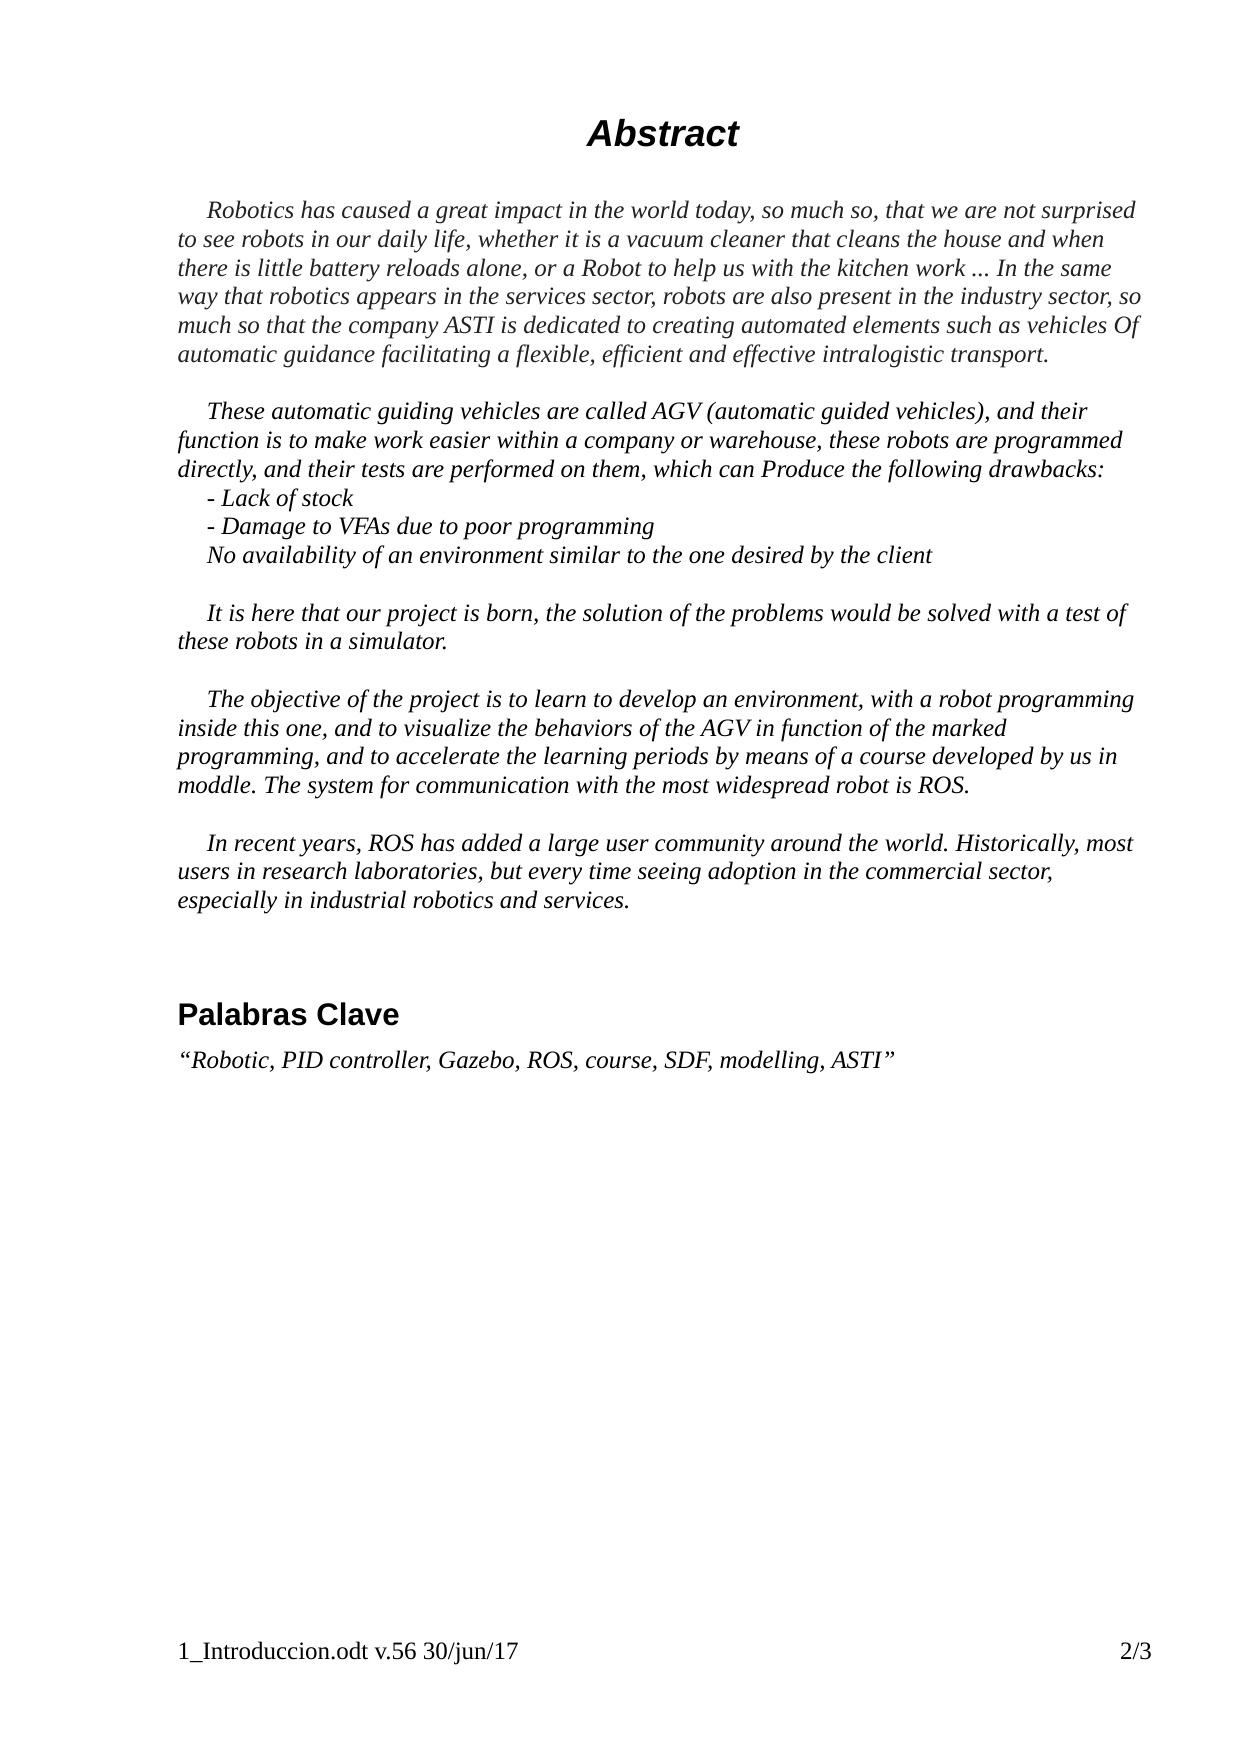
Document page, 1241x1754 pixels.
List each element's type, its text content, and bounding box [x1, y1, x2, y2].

text It is here that our project is born, the solution of the problems would be solved with a test of these robots in a simulator. [177, 598, 1152, 655]
text Robotics has caused a great impact in the world today, so much so, that we are not surprised to see robots in our daily life, whether it is a vacuum cleaner that cleans the house and when there is little battery reloads alone, or a Robot to help us with the kitchen work ... In the same way that robotics appears in the services sector, robots are also present in the industry sector, so much so that the company ASTI is dedicated to creating automated elements such as vehicles Of automatic guidance facilitating a flexible, efficient and effective intralogistic transport. [177, 195, 1152, 368]
text The objective of the project is to learn to develop an environment, with a robot programming inside this one, and to visualize the behaviors of the AGV in function of the marked programming, and to accelerate the learning periods by means of a course developed by us in moddle. The system for communication with the most widespread robot is ROS. [177, 684, 1152, 799]
text These automatic guiding vehicles are called AGV (automatic guided vehicles), and their function is to make work easier within a company or warehouse, these robots are programmed directly, and their tests are performed on them, which can Produce the following drawbacks: [177, 396, 1152, 483]
text “Robotic, PID controller, Gazebo, ROS, course, SDF, modelling, ASTI” [177, 1045, 1152, 1073]
text Abstract [177, 111, 1152, 154]
text - Damage to VFAs due to poor programming [177, 511, 1152, 540]
text In recent years, ROS has added a large user community around the world. Historically, most users in research laboratories, but every time seeing adoption in the commercial sector, especially in industrial robotics and services. [177, 828, 1152, 914]
text No availability of an environment similar to the one desired by the client [177, 540, 1152, 569]
subtitle Palabras Clave [177, 996, 1152, 1032]
text - Lack of stock [177, 483, 1152, 511]
